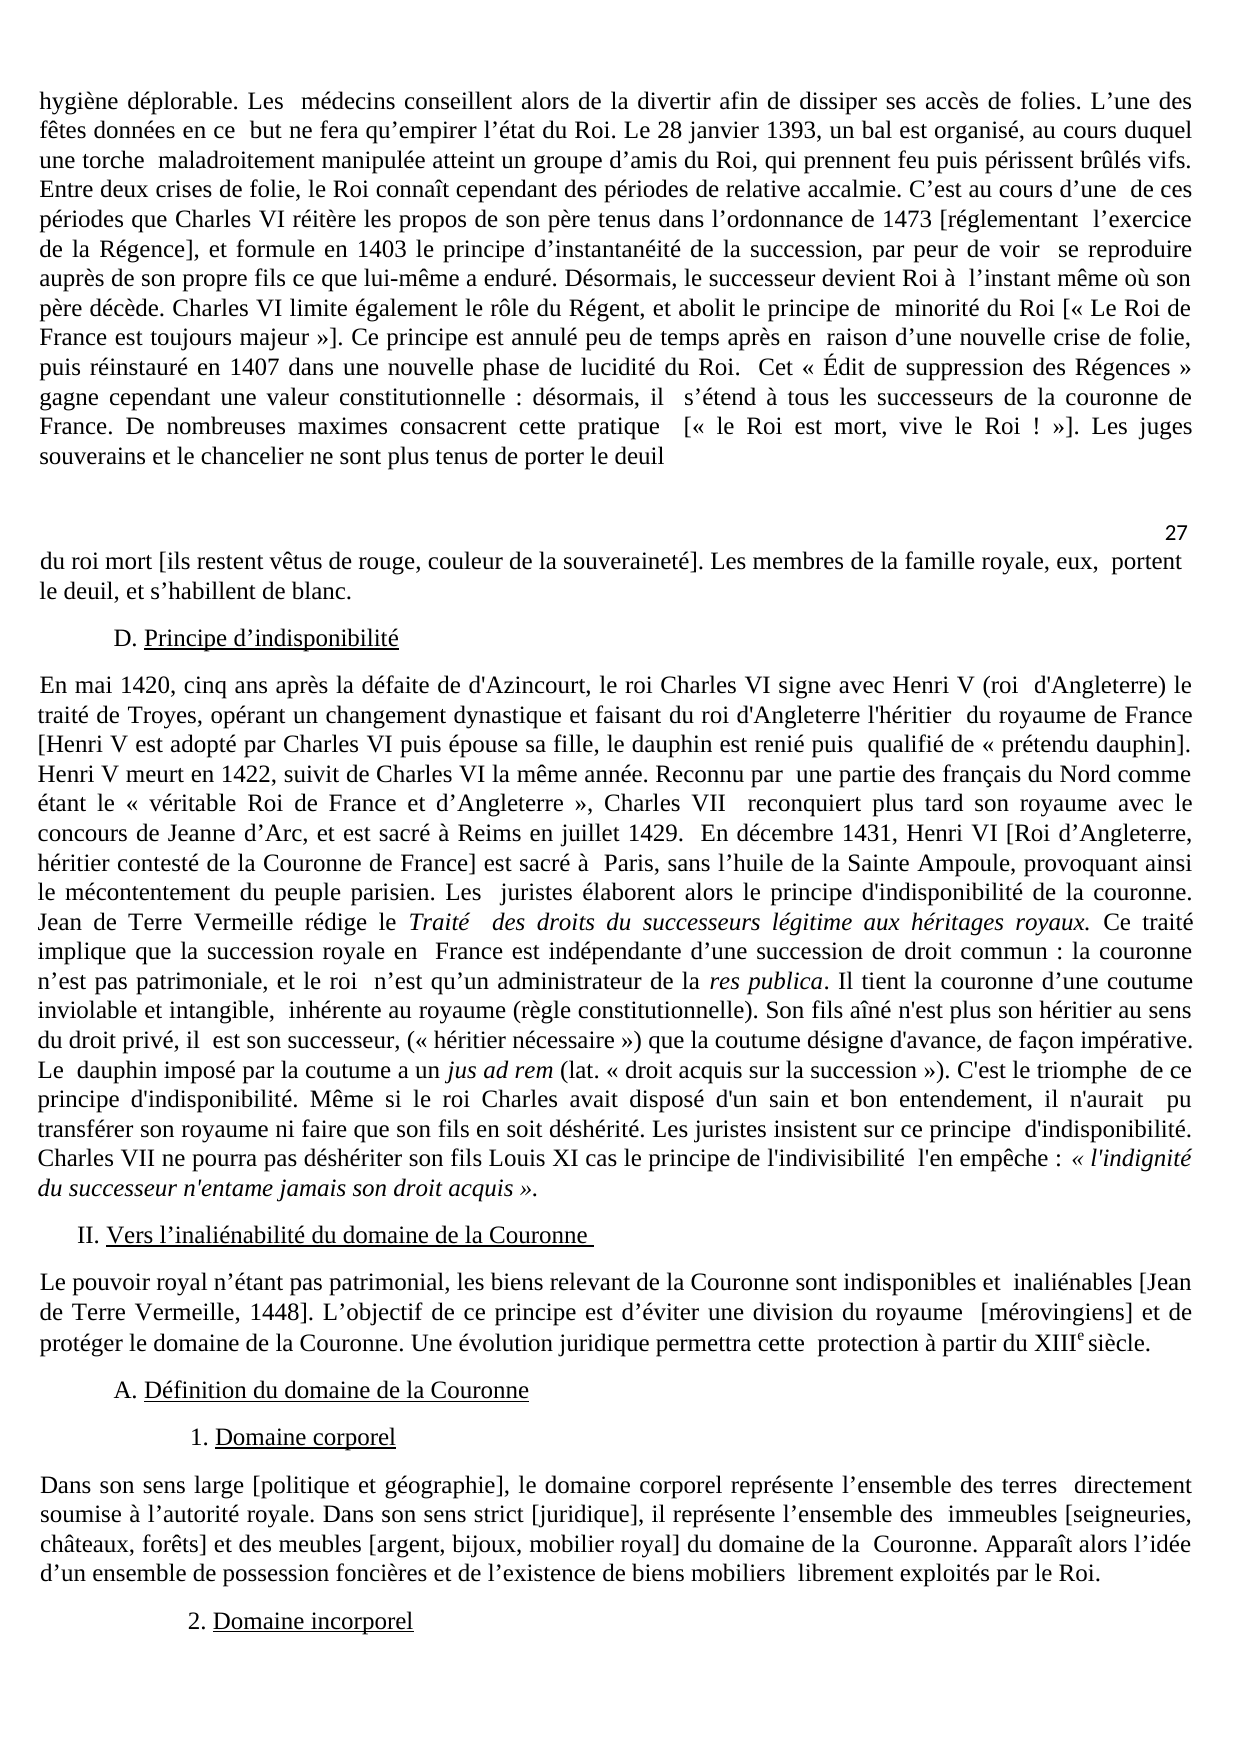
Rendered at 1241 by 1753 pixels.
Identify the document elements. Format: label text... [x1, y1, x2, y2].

text du roi mort [ils restent vêtus de rouge, couleur de la souveraineté]. Les membres de la famille royale, eux, portent le deuil, et s’habillent de blanc. [39, 546, 1193, 605]
text En mai 1420, cinq ans après la défaite de d'Azincourt, le roi Charles VI signe avec Henri V (roi d'Angleterre) le traité de Troyes, opérant un changement dynastique et faisant du roi d'Angleterre l'héritier du royaume de France [Henri V est adopté par Charles VI puis épouse sa fille, le dauphin est renié puis qualifié de « prétendu dauphin]. Henri V meurt en 1422, suivit de Charles VI la même année. Reconnu par une partie des français du Nord comme étant le « véritable Roi de France et d’Angleterre », Charles VII reconquiert plus tard son royaume avec le concours de Jeanne d’Arc, et est sacré à Reims en juillet 1429. En décembre 1431, Henri VI [Roi d’Angleterre, héritier contesté de la Couronne de France] est sacré à Paris, sans l’huile de la Sainte Ampoule, provoquant ainsi le mécontentement du peuple parisien. Les juristes élaborent alors le principe d'indisponibilité de la couronne. Jean de Terre Vermeille rédige le Traité des droits du successeurs légitime aux héritages royaux. Ce traité implique que la succession royale en France est indépendante d’une succession de droit commun : la couronne n’est pas patrimoniale, et le roi n’est qu’un administrateur de la res publica. Il tient la couronne d’une coutume inviolable et intangible, inhérente au royaume (règle constitutionnelle). Son fils aîné n'est plus son héritier au sens du droit privé, il est son successeur, (« héritier nécessaire ») que la coutume désigne d'avance, de façon impérative. Le dauphin imposé par la coutume a un jus ad rem (lat. « droit acquis sur la succession »). C'est le triomphe de ce principe d'indisponibilité. Même si le roi Charles avait disposé d'un sain et bon entendement, il n'aurait pu transférer son royaume ni faire que son fils en soit déshérité. Les juristes insistent sur ce principe d'indisponibilité. Charles VII ne pourra pas déshériter son fils Louis XI cas le principe de l'indivisibilité l'en empêche : « l'indignité du successeur n'entame jamais son droit acquis ». [37, 670, 1194, 1202]
text 2. Domaine incorporel [188, 1606, 1193, 1635]
text A. Définition du domaine de la Couronne [113, 1376, 1193, 1404]
text Le pouvoir royal n’étant pas patrimonial, les biens relevant de la Couronne sont indisponibles et inaliénables [Jean de Terre Vermeille, 1448]. L’objectif de ce principe est d’éviter une division du royaume [mérovingiens] et de protéger le domaine de la Couronne. Une évolution juridique permettra cette protection à partir du XIIIe siècle. [39, 1267, 1193, 1357]
text 27 [36, 518, 1188, 546]
text Dans son sens large [politique et géographie], le domaine corporel représente l’ensemble des terres directement soumise à l’autorité royale. Dans son sens strict [juridique], il représente l’ensemble des immeubles [seigneuries, châteaux, forêts] et des meubles [argent, bijoux, mobilier royal] du domaine de la Couronne. Apparaît alors l’idée d’un ensemble de possession foncières et de l’existence de biens mobiliers librement exploités par le Roi. [40, 1470, 1193, 1587]
text II. Vers l’inaliénabilité du domaine de la Couronne [77, 1220, 1193, 1249]
text hygiène déplorable. Les médecins conseillent alors de la divertir afin de dissiper ses accès de folies. L’une des fêtes données en ce but ne fera qu’empirer l’état du Roi. Le 28 janvier 1393, un bal est organisé, au cours duquel une torche maladroitement manipulée atteint un groupe d’amis du Roi, qui prennent feu puis périssent brûlés vifs. Entre deux crises de folie, le Roi connaît cependant des périodes de relative accalmie. C’est au cours d’une de ces périodes que Charles VI réitère les propos de son père tenus dans l’ordonnance de 1473 [réglementant l’exercice de la Régence], et formule en 1403 le principe d’instantanéité de la succession, par peur de voir se reproduire auprès de son propre fils ce que lui-même a enduré. Désormais, le successeur devient Roi à l’instant même où son père décède. Charles VI limite également le rôle du Régent, et abolit le principe de minorité du Roi [« Le Roi de France est toujours majeur »]. Ce principe est annulé peu de temps après en raison d’une nouvelle crise de folie, puis réinstauré en 1407 dans une nouvelle phase de lucidité du Roi. Cet « Édit de suppression des Régences » gagne cependant une valeur constitutionnelle : désormais, il s’étend à tous les successeurs de la couronne de France. De nombreuses maximes consacrent cette pratique [« le Roi est mort, vive le Roi ! »]. Les juges souverains et le chancelier ne sont plus tenus de porter le deuil [39, 86, 1194, 469]
text D. Principe d’indisponibilité [113, 623, 1193, 652]
text 1. Domaine corporel [190, 1422, 1193, 1451]
